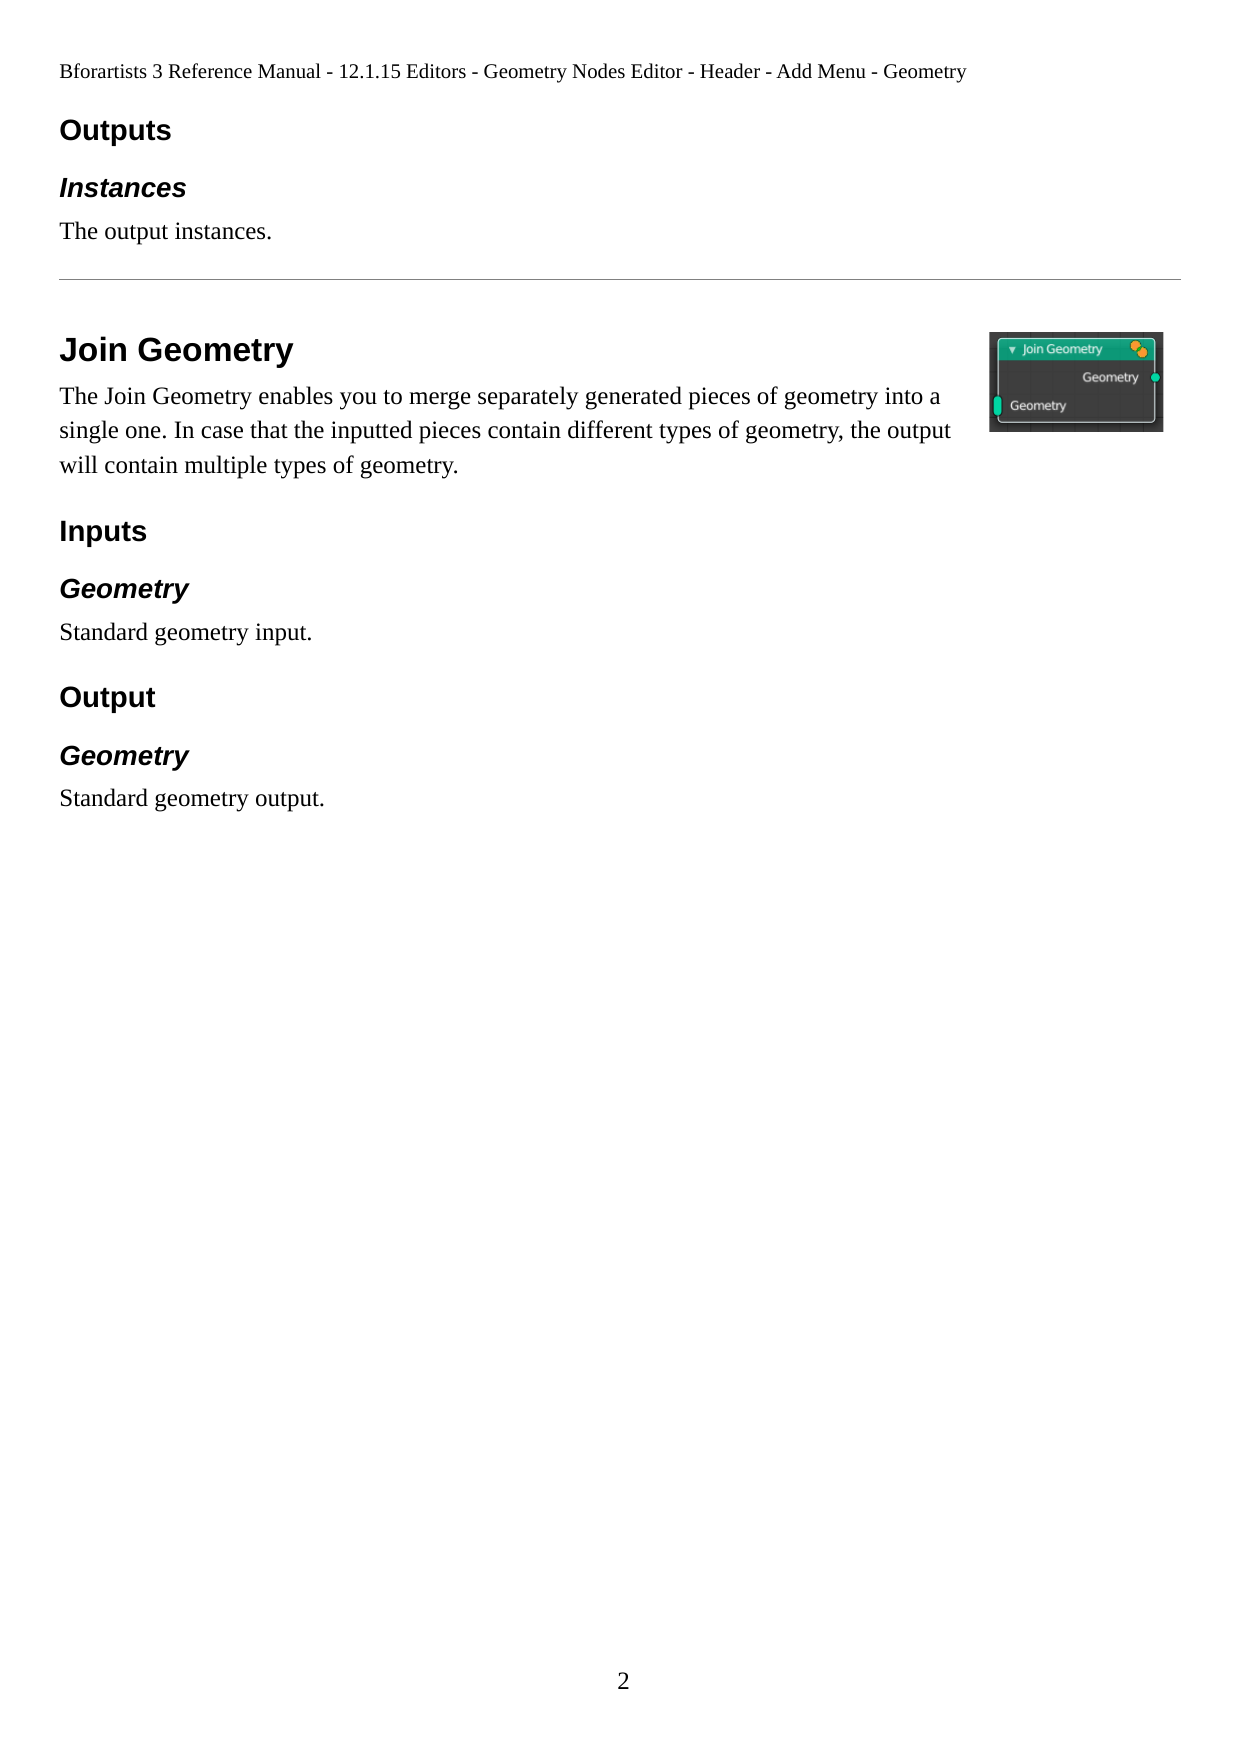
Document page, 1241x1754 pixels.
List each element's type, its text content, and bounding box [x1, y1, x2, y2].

text Standard geometry output. [59, 783, 1181, 812]
subtitle Join Geometry [59, 330, 1181, 368]
text Standard geometry input. [59, 617, 1181, 645]
subtitle Outputs [59, 113, 1181, 146]
subtitle Geometry [59, 739, 1181, 771]
subtitle Inputs [59, 513, 1181, 547]
picture [989, 332, 1164, 432]
text The output instances. [59, 216, 1181, 244]
text The Join Geometry enables you to merge separately generated pieces of geometry into a single one. In case that the inputted pieces contain different types of geometry, the output will contain multiple types of geometry. [59, 381, 1181, 479]
subtitle Geometry [59, 572, 1181, 604]
subtitle Output [59, 680, 1181, 714]
subtitle Instances [59, 171, 1181, 203]
